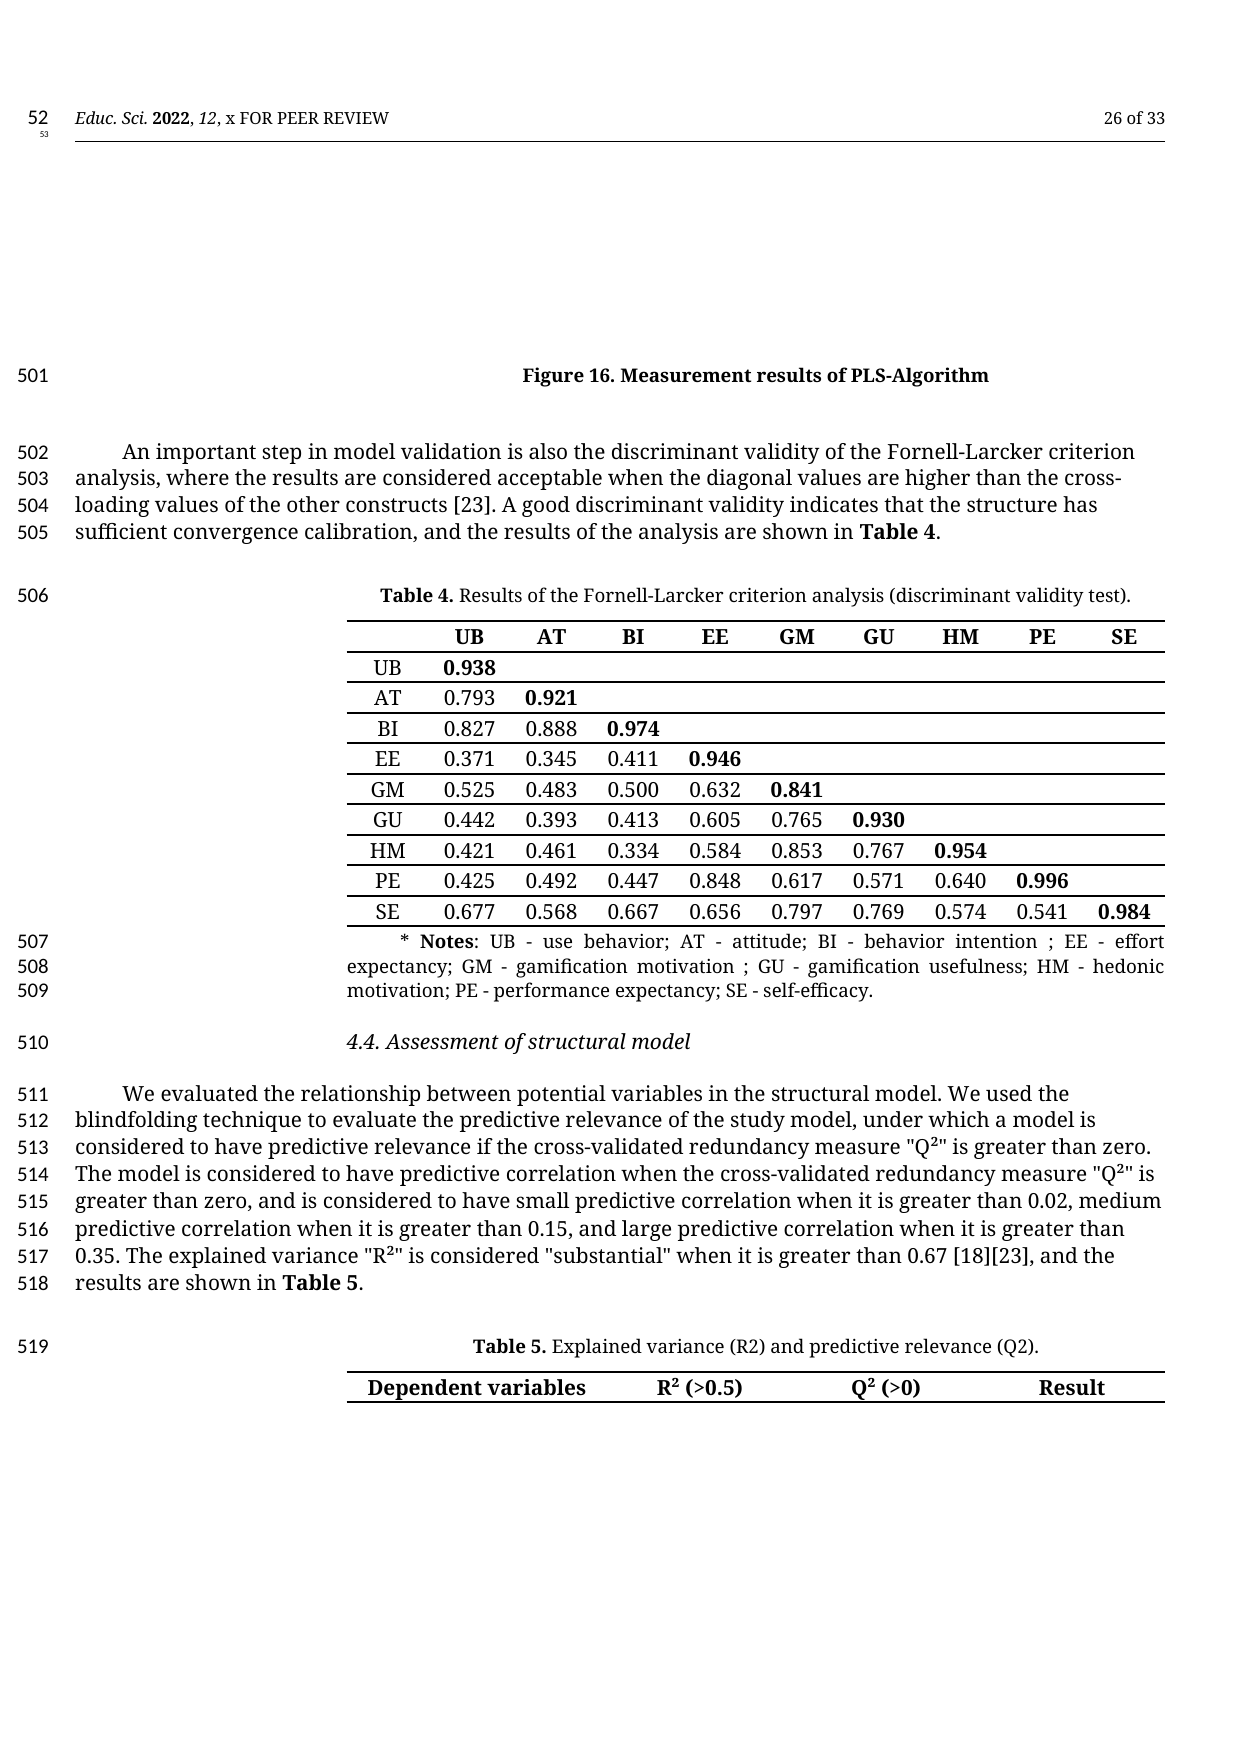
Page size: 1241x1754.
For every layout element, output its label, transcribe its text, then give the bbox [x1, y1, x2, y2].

table_cell [592, 683, 674, 712]
table_cell HM [347, 836, 428, 864]
table_cell 0.954 [920, 836, 1001, 864]
table_cell 0.393 [510, 805, 592, 834]
table_cell 0.888 [510, 714, 592, 742]
table_cell [920, 683, 1001, 712]
table_cell BI [347, 714, 428, 742]
table_cell [756, 653, 838, 681]
table_cell [920, 775, 1001, 803]
text Figure 16. Measurement results of PLS-Algorithm [347, 363, 1165, 388]
table_cell 0.769 [838, 897, 919, 925]
table_cell 0.848 [674, 866, 756, 895]
table_cell [920, 744, 1001, 773]
text We evaluated the relationship between potential variables in the structural model. We used the blindfolding technique to evaluate the predictive relevance of the study model, under which a model is considered to have predictive relevance if the cross-validated redundancy measure "Q²" is greater than zero. The model is considered to have predictive correlation when the cross-validated redundancy measure "Q²" is greater than zero, and is considered to have small predictive correlation when it is greater than 0.02, medium predictive correlation when it is greater than 0.15, and large predictive correlation when it is greater than 0.35. The explained variance "R²" is considered "substantial" when it is greater than 0.67 [18][23], and the results are shown in Table 5. [75, 1080, 1165, 1296]
table_cell PE [347, 866, 428, 895]
table_cell 0.930 [838, 805, 919, 834]
table_cell GU [347, 805, 428, 834]
table_cell 0.827 [429, 714, 510, 742]
table_cell 0.793 [429, 683, 510, 712]
table_cell 0.568 [510, 897, 592, 925]
text An important step in model validation is also the discriminant validity of the Fornell-Larcker criterion analysis, where the results are considered acceptable when the diagonal values are higher than the cross-loading values of the other constructs [23]. A good discriminant validity indicates that the structure has sufficient convergence calibration, and the results of the analysis are shown in Table 4. [75, 438, 1165, 546]
table_header [1165, 1371, 1240, 1401]
table_header Q² (>0) [793, 1373, 979, 1401]
table_cell [1001, 653, 1083, 681]
table_cell 0.584 [674, 836, 756, 864]
table_cell 0.632 [674, 775, 756, 803]
table_header GU [838, 622, 919, 651]
table_cell GM [347, 775, 428, 803]
table_header Result [979, 1373, 1165, 1401]
table_cell 0.984 [1083, 897, 1165, 925]
table_cell [756, 714, 838, 742]
table_cell AT [347, 683, 428, 712]
table_cell 0.667 [592, 897, 674, 925]
table_cell [592, 653, 674, 681]
table_header PE [1001, 622, 1083, 651]
table_cell [674, 714, 756, 742]
table_cell 0.425 [429, 866, 510, 895]
table_cell 0.483 [510, 775, 592, 803]
table_header HM [920, 622, 1001, 651]
table_cell 0.767 [838, 836, 919, 864]
table_cell [1083, 866, 1165, 895]
table_cell [756, 683, 838, 712]
table_header AT [510, 622, 592, 651]
table_header UB [429, 622, 510, 651]
table_cell EE [347, 744, 428, 773]
table_cell 0.574 [920, 897, 1001, 925]
table_cell SE [347, 897, 428, 925]
table_cell [1083, 683, 1165, 712]
table_cell 0.640 [920, 866, 1001, 895]
table_cell 0.938 [429, 653, 510, 681]
table_cell 0.371 [429, 744, 510, 773]
table_cell 0.765 [756, 805, 838, 834]
table_cell 0.677 [429, 897, 510, 925]
table_cell 0.447 [592, 866, 674, 895]
text Table 4. Results of the Fornell-Larcker criterion analysis (discriminant validity test). [347, 583, 1165, 607]
table_cell [674, 653, 756, 681]
table_cell [674, 683, 756, 712]
table_cell [838, 744, 919, 773]
table_cell [1083, 653, 1165, 681]
table_header R² (>0.5) [607, 1373, 793, 1401]
text * Notes: UB - use behavior; AT - attitude; BI - behavior intention ; EE - effort expectancy; GM - gamification motivation ; GU - gamification usefulness; HM - hedonic motivation; PE - performance expectancy; SE - self-efficacy. [347, 927, 1165, 1003]
table_cell 0.605 [674, 805, 756, 834]
table_cell 0.525 [429, 775, 510, 803]
table_cell [1001, 775, 1083, 803]
table_header [347, 622, 428, 651]
table_cell [838, 653, 919, 681]
table_cell 0.797 [756, 897, 838, 925]
table_cell 0.571 [838, 866, 919, 895]
table_cell 0.853 [756, 836, 838, 864]
table_cell [1083, 775, 1165, 803]
table_header SE [1083, 622, 1165, 651]
table_header BI [592, 622, 674, 651]
table_header GM [756, 622, 838, 651]
table_cell 0.421 [429, 836, 510, 864]
table_cell 0.461 [510, 836, 592, 864]
table_cell 0.413 [592, 805, 674, 834]
text Table 5. Explained variance (R2) and predictive relevance (Q2). [347, 1334, 1165, 1358]
table_cell [756, 744, 838, 773]
table_cell [920, 653, 1001, 681]
table_cell 0.334 [592, 836, 674, 864]
table_cell [1001, 683, 1083, 712]
table_cell [838, 683, 919, 712]
table_cell [920, 805, 1001, 834]
table_cell [838, 714, 919, 742]
table_cell 0.500 [592, 775, 674, 803]
table_cell 0.841 [756, 775, 838, 803]
table_cell 0.411 [592, 744, 674, 773]
table_cell 0.996 [1001, 866, 1083, 895]
table_cell [920, 714, 1001, 742]
table_cell [1001, 744, 1083, 773]
table_cell 0.492 [510, 866, 592, 895]
table_cell 0.921 [510, 683, 592, 712]
table_cell [1001, 805, 1083, 834]
table_header Dependent variables [347, 1373, 607, 1401]
table_cell [1083, 805, 1165, 834]
table_cell 0.617 [756, 866, 838, 895]
table_cell 0.541 [1001, 897, 1083, 925]
table_cell 0.345 [510, 744, 592, 773]
table_cell [510, 653, 592, 681]
table_cell [1083, 744, 1165, 773]
table_cell [1083, 836, 1165, 864]
table_cell [838, 775, 919, 803]
table_cell [1083, 714, 1165, 742]
table_cell [1001, 714, 1083, 742]
table_cell 0.974 [592, 714, 674, 742]
table_cell 0.946 [674, 744, 756, 773]
subtitle 4.4. Assessment of structural model [347, 1028, 1165, 1055]
table_cell [1001, 836, 1083, 864]
table_cell 0.656 [674, 897, 756, 925]
table_header EE [674, 622, 756, 651]
table_cell UB [347, 653, 428, 681]
table_cell 0.442 [429, 805, 510, 834]
